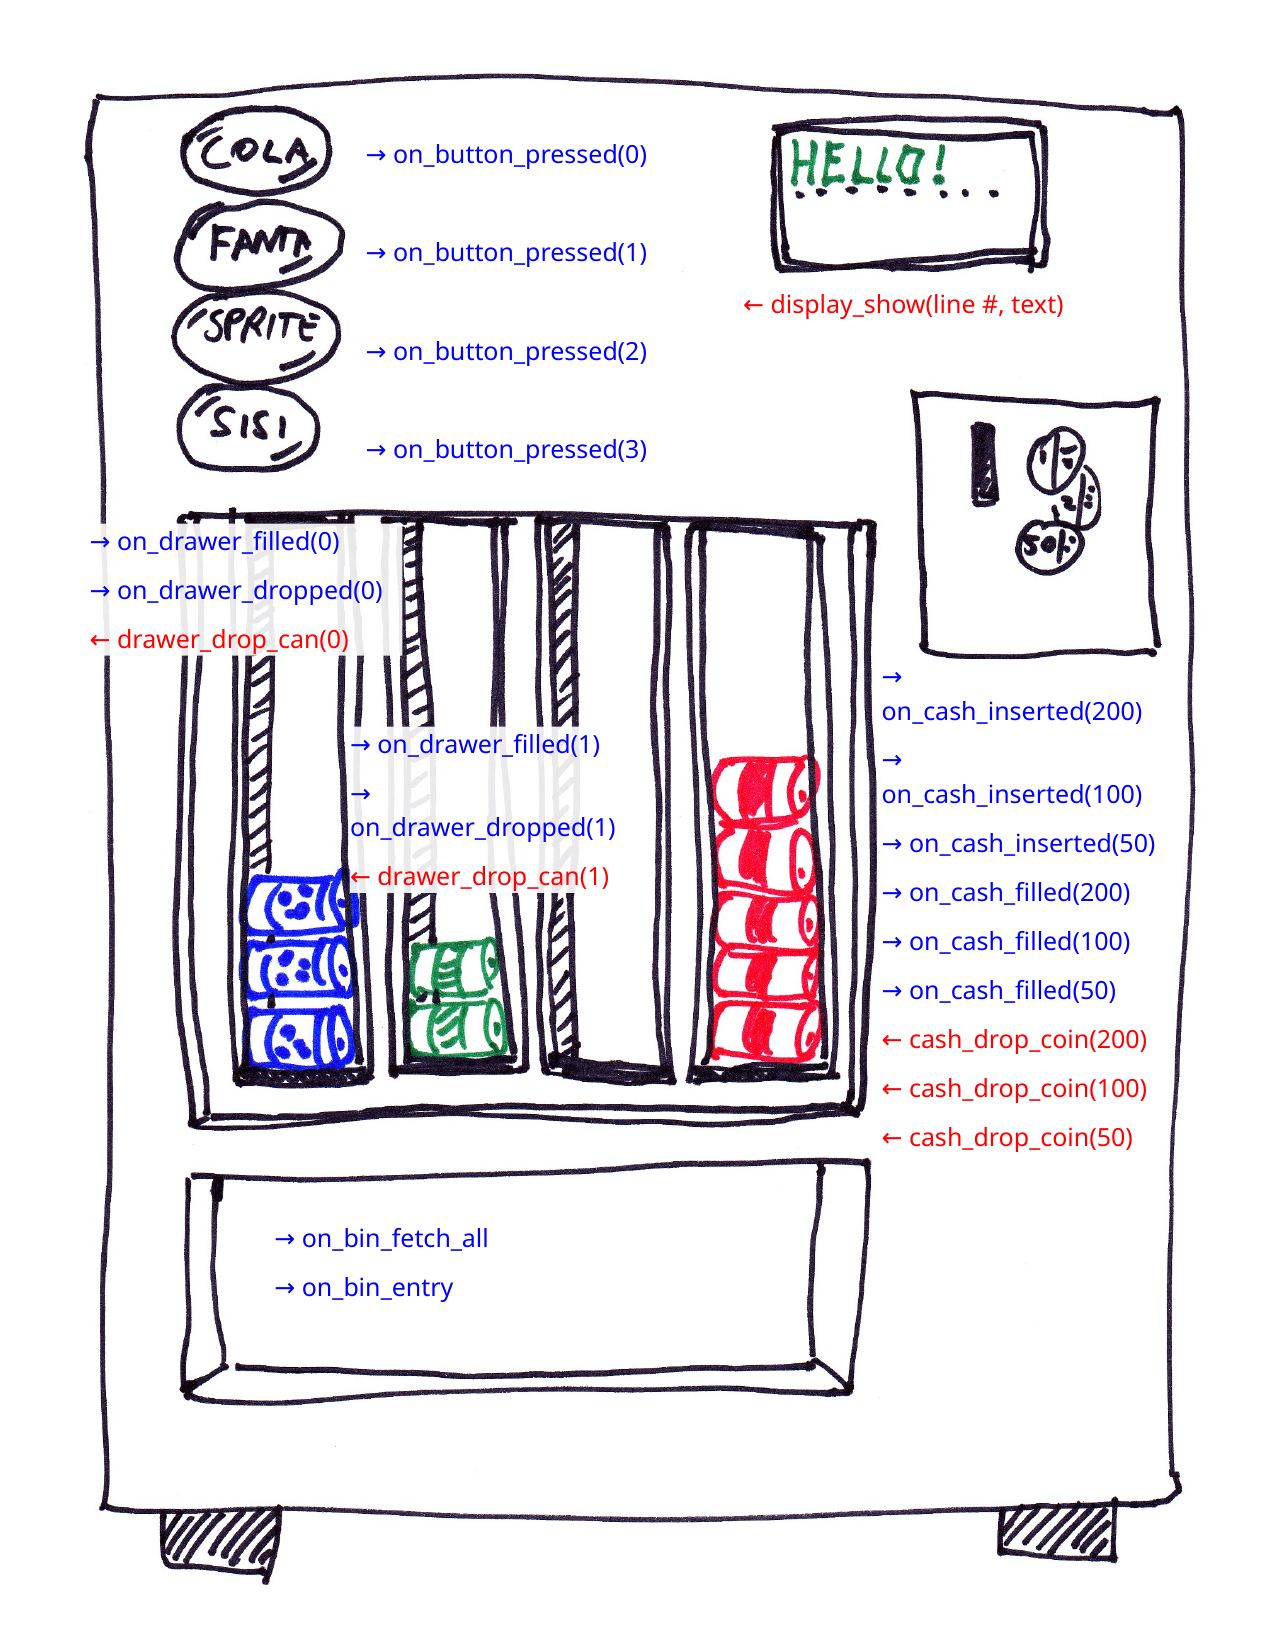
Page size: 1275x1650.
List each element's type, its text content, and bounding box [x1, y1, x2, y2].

text → on_drawer_filled(1) [350, 727, 637, 761]
text ← display_show(line #, text) [743, 287, 1106, 321]
text → on_drawer_dropped(1) [350, 776, 637, 844]
text ← drawer_drop_can(0) [89, 622, 402, 656]
text → on_button_pressed(2) [365, 333, 678, 367]
text → on_cash_inserted(50) [881, 825, 1169, 859]
text → on_cash_filled(100) [881, 923, 1169, 957]
text → on_cash_filled(50) [881, 972, 1169, 1007]
picture [71, 65, 1204, 1592]
text → on_drawer_filled(0) [89, 524, 402, 558]
text ← cash_drop_coin(200) [881, 1022, 1169, 1056]
text → on_cash_inserted(200) [881, 659, 1169, 727]
text → on_cash_filled(200) [881, 874, 1169, 908]
text → on_bin_entry [274, 1269, 561, 1303]
text → on_bin_fetch_all [274, 1220, 561, 1254]
text → on_button_pressed(3) [365, 431, 678, 465]
text → on_button_pressed(0) [365, 137, 678, 171]
text ← cash_drop_coin(100) [881, 1071, 1169, 1105]
text → on_button_pressed(1) [365, 235, 678, 269]
text ← drawer_drop_can(1) [350, 859, 637, 893]
text → on_drawer_dropped(0) [89, 573, 402, 607]
text → on_cash_inserted(100) [881, 742, 1169, 810]
text ← cash_drop_coin(50) [881, 1120, 1169, 1154]
